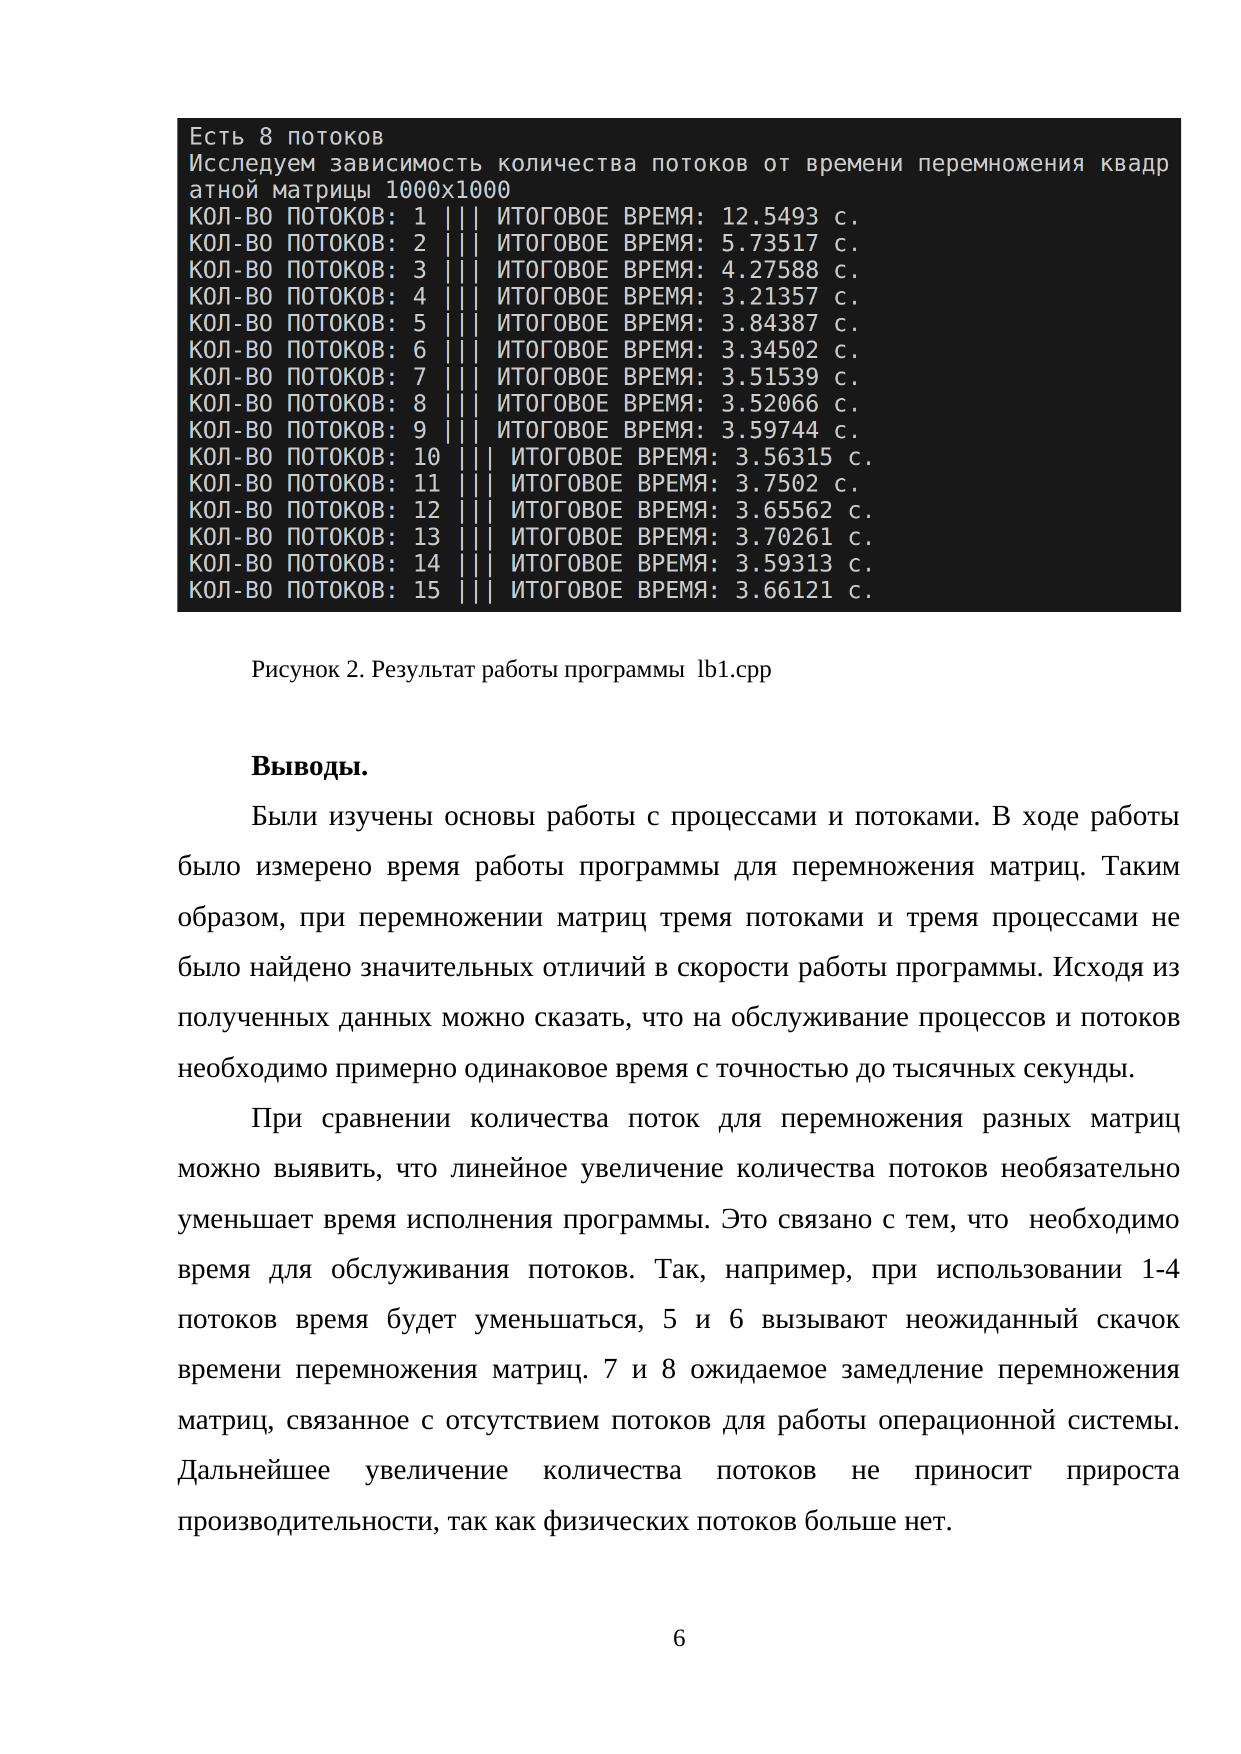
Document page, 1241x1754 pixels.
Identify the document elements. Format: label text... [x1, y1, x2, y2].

picture [177, 118, 1182, 612]
text Рисунок 2. Результат работы программы lb1.cpp [177, 654, 1181, 683]
text При сравнении количества поток для перемножения разных матриц можно выявить, что линейное увеличение количества потоков необязательно уменьшает время исполнения программы. Это связано с тем, что необходимо время для обслуживания потоков. Так, например, при использовании 1-4 потоков время будет уменьшаться, 5 и 6 вызывают неожиданный скачок времени перемножения матриц. 7 и 8 ожидаемое замедление перемножения матриц, связанное с отсутствием потоков для работы операционной системы. Дальнейшее увеличение количества потоков не приносит прироста производительности, так как физических потоков больше нет. [177, 1100, 1181, 1536]
text Выводы. [177, 748, 1181, 781]
text Были изучены основы работы с процессами и потоками. В ходе работы было измерено время работы программы для перемножения матриц. Таким образом, при перемножении матриц тремя потоками и тремя процессами не было найдено значительных отличий в скорости работы программы. Исходя из полученных данных можно сказать, что на обслуживание процессов и потоков необходимо примерно одинаковое время с точностью до тысячных секунды. [177, 798, 1181, 1083]
